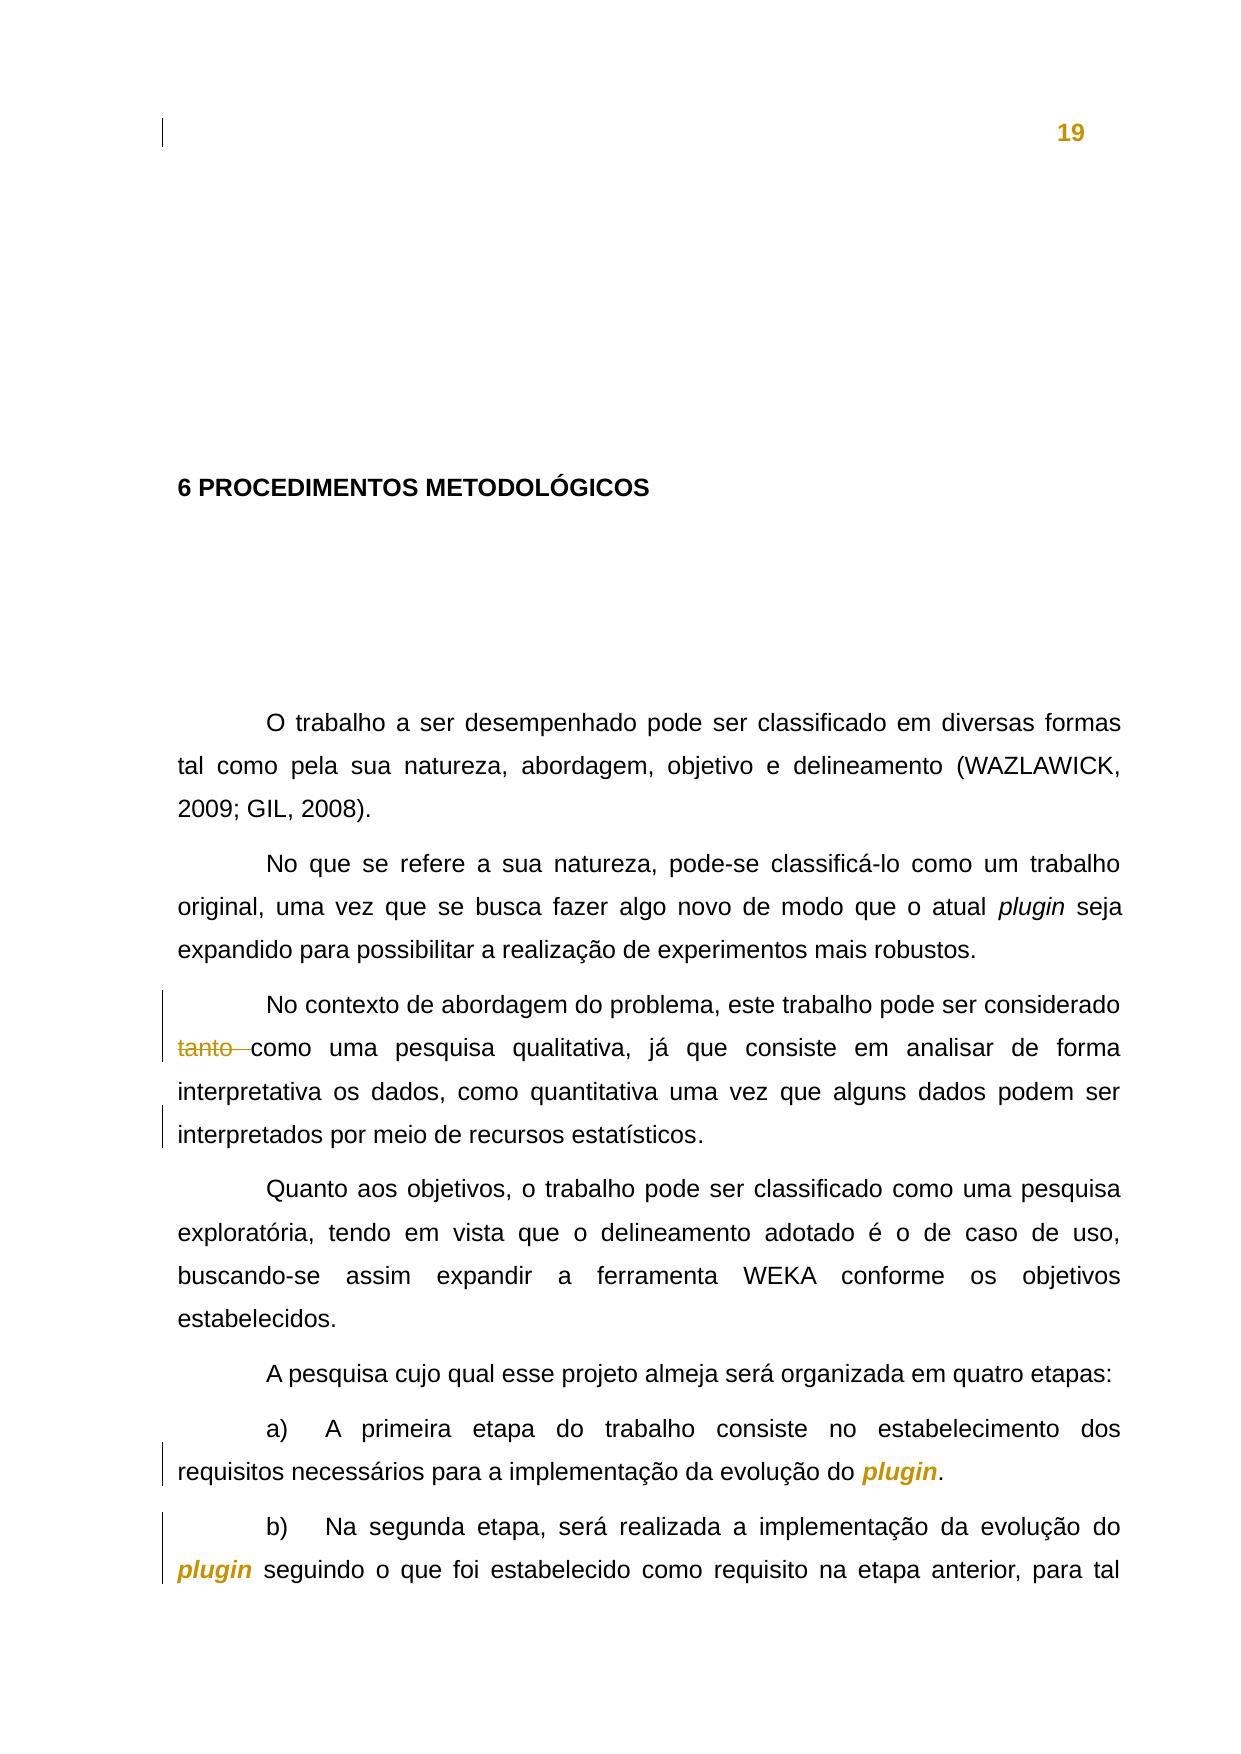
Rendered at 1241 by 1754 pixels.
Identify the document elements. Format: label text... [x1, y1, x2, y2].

text No que se refere a sua natureza, pode-se classificá-lo como um trabalho original, uma vez que se busca fazer algo novo de modo que o atual plugin seja expandido para possibilitar a realização de experimentos mais robustos. [177, 849, 1122, 964]
text Quanto aos objetivos, o trabalho pode ser classificado como uma pesquisa exploratória, tendo em vista que o delineamento adotado é o de caso de uso, buscando-se assim expandir a ferramenta WEKA conforme os objetivos estabelecidos. [177, 1174, 1122, 1333]
text O trabalho a ser desempenhado pode ser classificado em diversas formas tal como pela sua natureza, abordagem, objetivo e delineamento (WAZLAWICK, 2009; GIL, 2008). [177, 708, 1122, 823]
text b) Na segunda etapa, será realizada a implementação da evolução do plugin seguindo o que foi estabelecido como requisito na etapa anterior, para tal [177, 1512, 1122, 1583]
text 6 PROCEDIMENTOS METODOLÓGICOS [177, 472, 1122, 501]
text a) A primeira etapa do trabalho consiste no estabelecimento dos requisitos necessários para a implementação da evolução do plugin. [177, 1414, 1122, 1486]
text A pesquisa cujo qual esse projeto almeja será organizada em quatro etapas: [177, 1359, 1122, 1387]
text No contexto de abordagem do problema, este trabalho pode ser considerado como uma pesquisa qualitativa, já que consiste em analisar de forma interpretativa os dados, como quantitativa uma vez que alguns dados podem ser interpretados por meio de recursos estatísticos. [177, 990, 1122, 1148]
